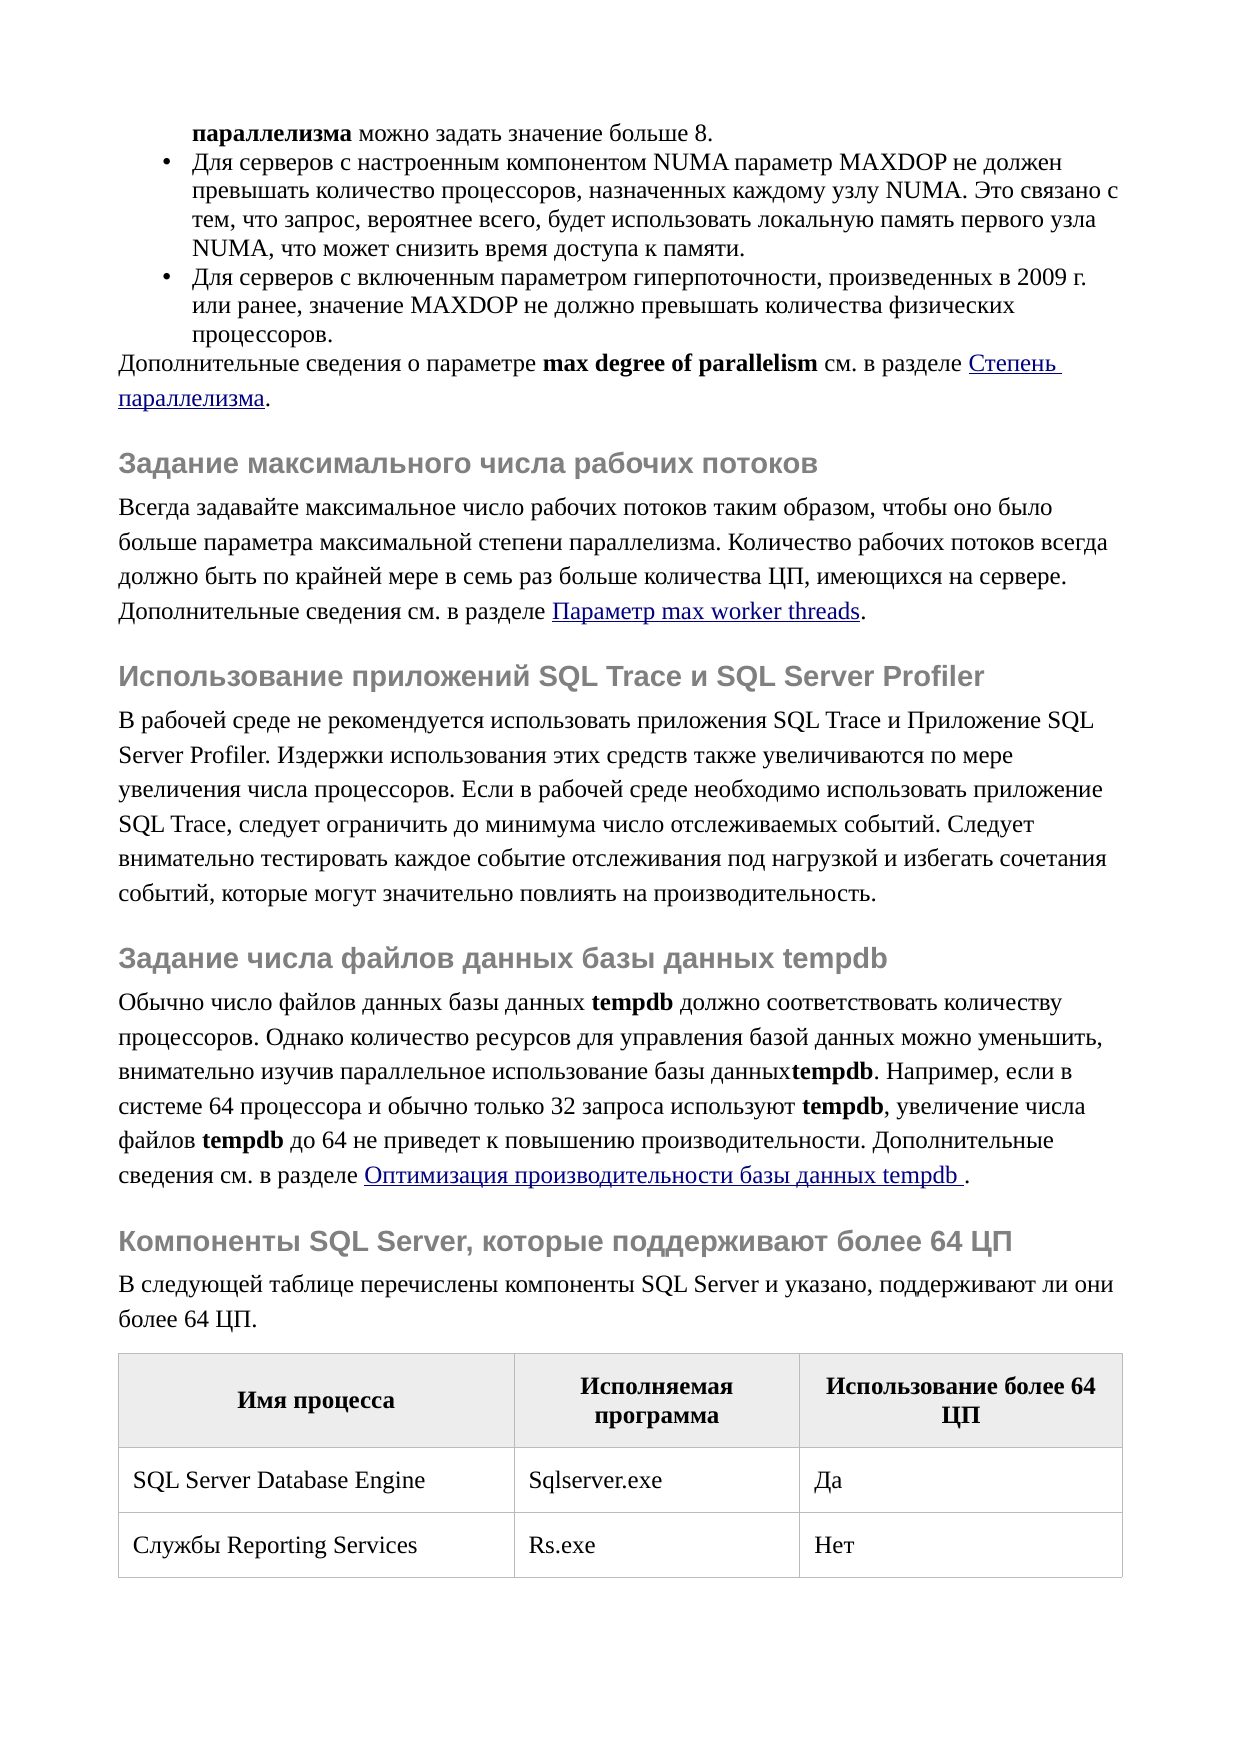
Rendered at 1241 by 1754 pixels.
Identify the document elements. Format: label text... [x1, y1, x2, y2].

text Дополнительные сведения о параметре max degree of parallelism см. в разделе Степень параллелизма. [118, 348, 1122, 411]
text В следующей таблице перечислены компоненты SQL Server и указано, поддерживают ли они более 64 ЦП. [118, 1269, 1122, 1333]
text Обычно число файлов данных базы данных tempdb должно соответствовать количеству процессоров. Однако количество ресурсов для управления базой данных можно уменьшить, внимательно изучив параллельное использование базы данныхtempdb. Например, если в системе 64 процессора и обычно только 32 запроса используют tempdb, увеличение числа файлов tempdb до 64 не приведет к повышению производительности. Дополнительные сведения см. в разделе Оптимизация производительности базы данных tempdb . [118, 987, 1122, 1189]
subtitle Задание максимального числа рабочих потоков [118, 446, 1122, 480]
table_header Имя процесса [119, 1354, 514, 1447]
text В рабочей среде не рекомендуется использовать приложения SQL Trace и Приложение SQL Server Profiler. Издержки использования этих средств также увеличиваются по мере увеличения числа процессоров. Если в рабочей среде необходимо использовать приложение SQL Trace, следует ограничить до минимума число отслеживаемых событий. Следует внимательно тестировать каждое событие отслеживания под нагрузкой и избегать сочетания событий, которые могут значительно повлиять на производительность. [118, 705, 1122, 907]
table_cell Sqlserver.exe [515, 1448, 799, 1512]
table_cell Rs.exe [515, 1513, 799, 1577]
text Всегда задавайте максимальное число рабочих потоков таким образом, чтобы оно было больше параметра максимальной степени параллелизма. Количество рабочих потоков всегда должно быть по крайней мере в семь раз больше количества ЦП, имеющихся на сервере. Дополнительные сведения см. в разделе Параметр max worker threads. [118, 492, 1122, 624]
subtitle Компоненты SQL Server, которые поддерживают более 64 ЦП [118, 1223, 1122, 1257]
table_header Использование более 64 ЦП [800, 1354, 1122, 1447]
table_cell Службы Reporting Services [119, 1513, 514, 1577]
table_header Исполняемая программа [515, 1354, 799, 1447]
subtitle Задание числа файлов данных базы данных tempdb [118, 941, 1122, 975]
list параллелизма можно задать значение больше 8. [162, 118, 1122, 147]
subtitle Использование приложений SQL Trace и SQL Server Profiler [118, 659, 1122, 693]
table_cell Да [800, 1448, 1122, 1512]
table_cell SQL Server Database Engine [119, 1448, 514, 1512]
table_cell Нет [800, 1513, 1122, 1577]
list Для серверов с настроенным компонентом NUMA параметр MAXDOP не должен превышать количество процессоров, назначенных каждому узлу NUMA. Это связано с тем, что запрос, вероятнее всего, будет использовать локальную память первого узла NUMA, что может снизить время доступа к памяти. [162, 147, 1122, 262]
list Для серверов с включенным параметром гиперпоточности, произведенных в 2009 г. или ранее, значение MAXDOP не должно превышать количества физических процессоров. [162, 262, 1122, 348]
